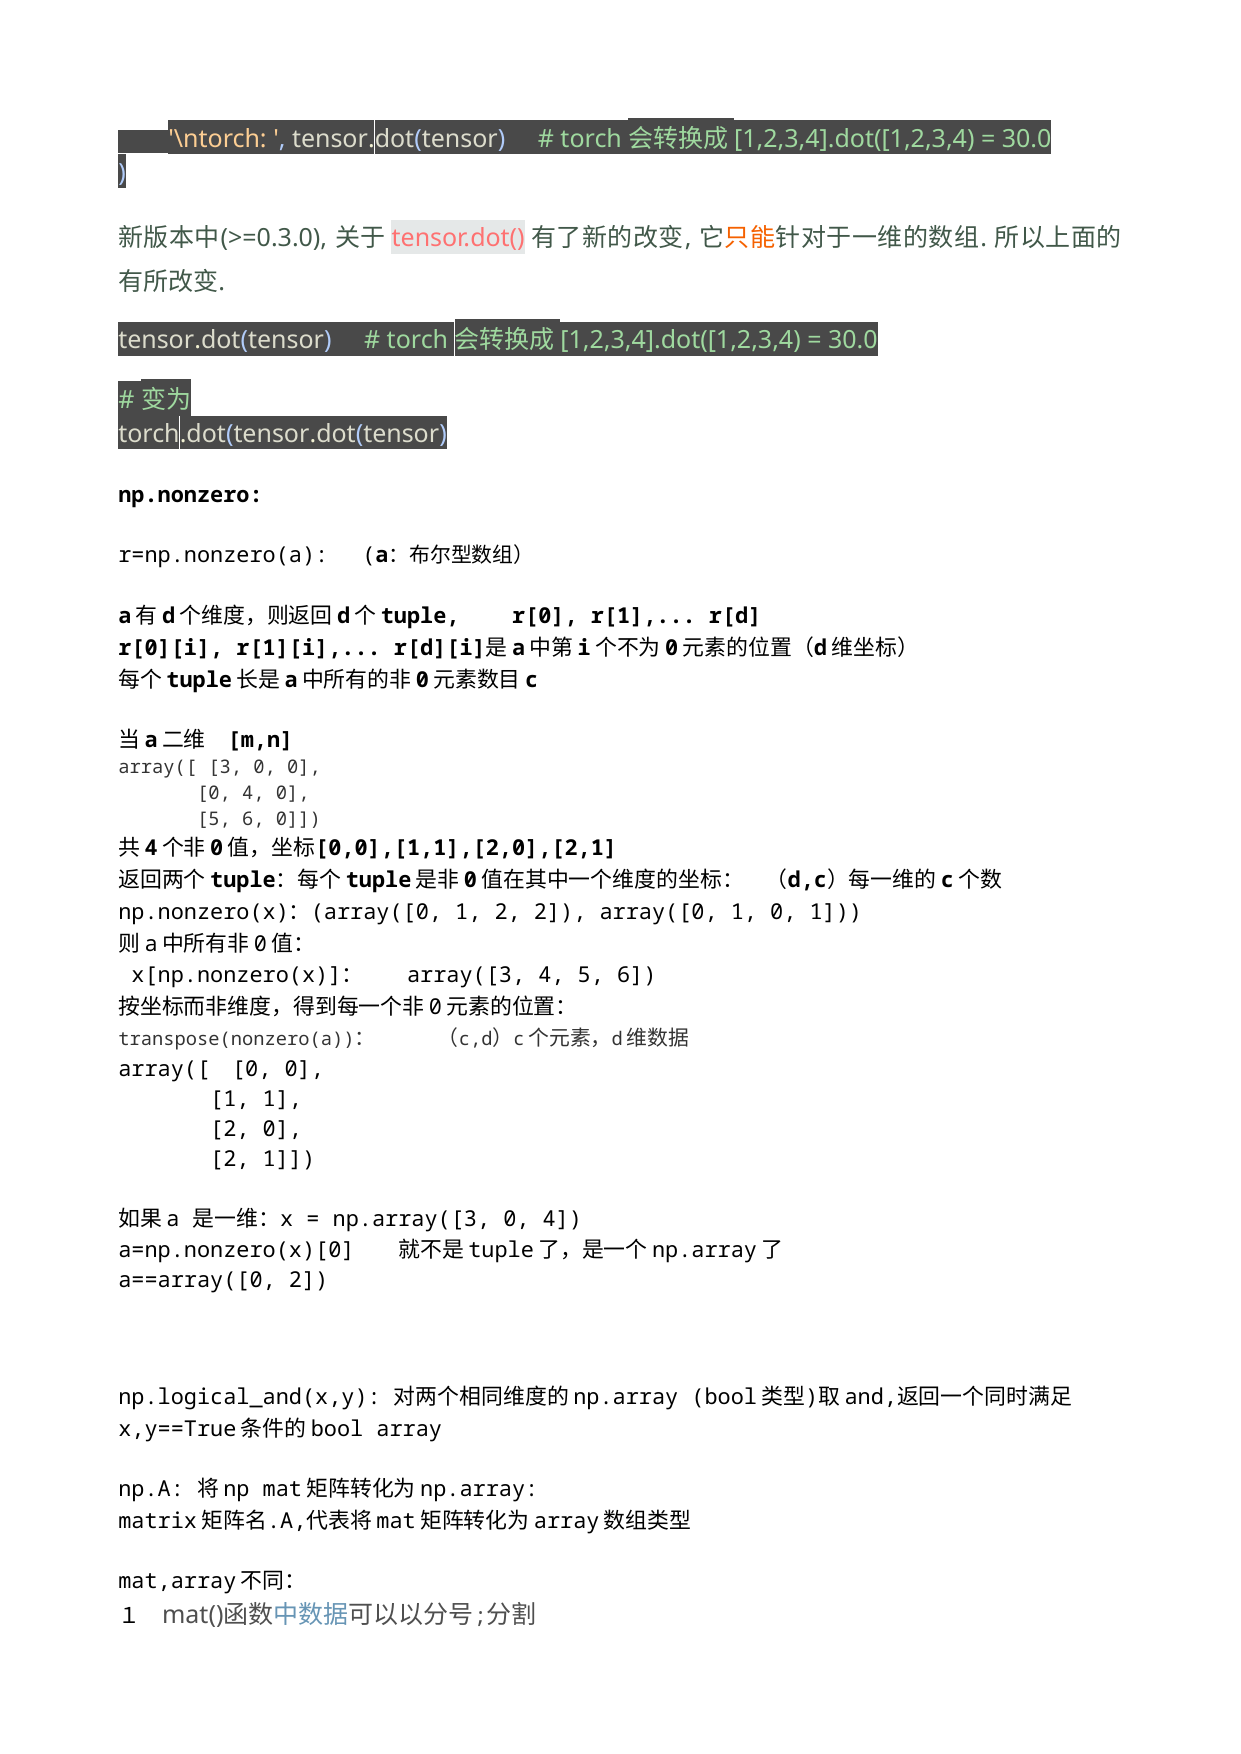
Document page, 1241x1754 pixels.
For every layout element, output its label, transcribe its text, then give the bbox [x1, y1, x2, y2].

text ) [118, 154, 1122, 188]
text r=np.nonzero(a): (a：布尔型数组） [118, 538, 1122, 569]
text [0, 4, 0], [118, 779, 1122, 805]
text 新版本中(>=0.3.0), 关于 tensor.dot() 有了新的改变, 它只能针对于一维的数组. 所以上面的有所改变. [118, 218, 1122, 298]
text mat,array不同： [118, 1563, 1122, 1594]
text a有d个维度，则返回d个tuple, r[0], r[1],... r[d] [118, 598, 1122, 630]
text １ mat()函数中数据可以以分号;分割 [118, 1594, 1122, 1631]
text 共4个非0值，坐标[0,0],[1,1],[2,0],[2,1] [118, 830, 1122, 862]
text [2, 0], [118, 1113, 1122, 1142]
text [1, 1], [118, 1083, 1122, 1113]
text [5, 6, 0]]) [118, 805, 1122, 830]
text np.A: 将np mat矩阵转化为np.array: [118, 1471, 1122, 1503]
text '\ntorch: ', tensor.dot(tensor) # torch 会转换成 [1,2,3,4].dot([1,2,3,4) = 30.0 [118, 118, 1122, 154]
text array([ [3, 0, 0], [118, 754, 1122, 779]
text torch.dot(tensor.dot(tensor) [118, 416, 1122, 449]
text 返回两个tuple：每个tuple是非0值在其中一个维度的坐标： （d,c）每一维的c个数 [118, 862, 1122, 894]
text [2, 1]]) [118, 1142, 1122, 1172]
text tensor.dot(tensor) # torch 会转换成 [1,2,3,4].dot([1,2,3,4) = 30.0 [118, 319, 1122, 356]
text 如果a 是一维：x = np.array([3, 0, 4]) [118, 1201, 1122, 1232]
text r[0][i], r[1][i],... r[d][i]是a中第i个不为0元素的位置（d维坐标） [118, 630, 1122, 662]
text np.logical_and(x,y): 对两个相同维度的np.array (bool类型)取and,返回一个同时满足x,y==True条件的bool array [118, 1379, 1122, 1442]
text transpose(nonzero(a))： （c,d）c个元素，d维数据 [118, 1021, 1122, 1051]
text # 变为 [118, 379, 1122, 416]
text 当a二维 [m,n] [118, 722, 1122, 754]
text 每个tuple长是a中所有的非0元素数目c [118, 662, 1122, 694]
text a==array([0, 2]) [118, 1264, 1122, 1294]
text array([ [0, 0], [118, 1051, 1122, 1083]
text np.nonzero: [118, 479, 1122, 509]
text np.nonzero(x)：(array([0, 1, 2, 2]), array([0, 1, 0, 1])) [118, 894, 1122, 926]
text 按坐标而非维度，得到每一个非0元素的位置： [118, 989, 1122, 1021]
text x[np.nonzero(x)]： array([3, 4, 5, 6]) [118, 957, 1122, 989]
text matrix矩阵名.A,代表将mat矩阵转化为array数组类型 [118, 1503, 1122, 1534]
text a=np.nonzero(x)[0] 就不是tuple了，是一个np.array了 [118, 1232, 1122, 1264]
text 则a中所有非0值： [118, 926, 1122, 957]
